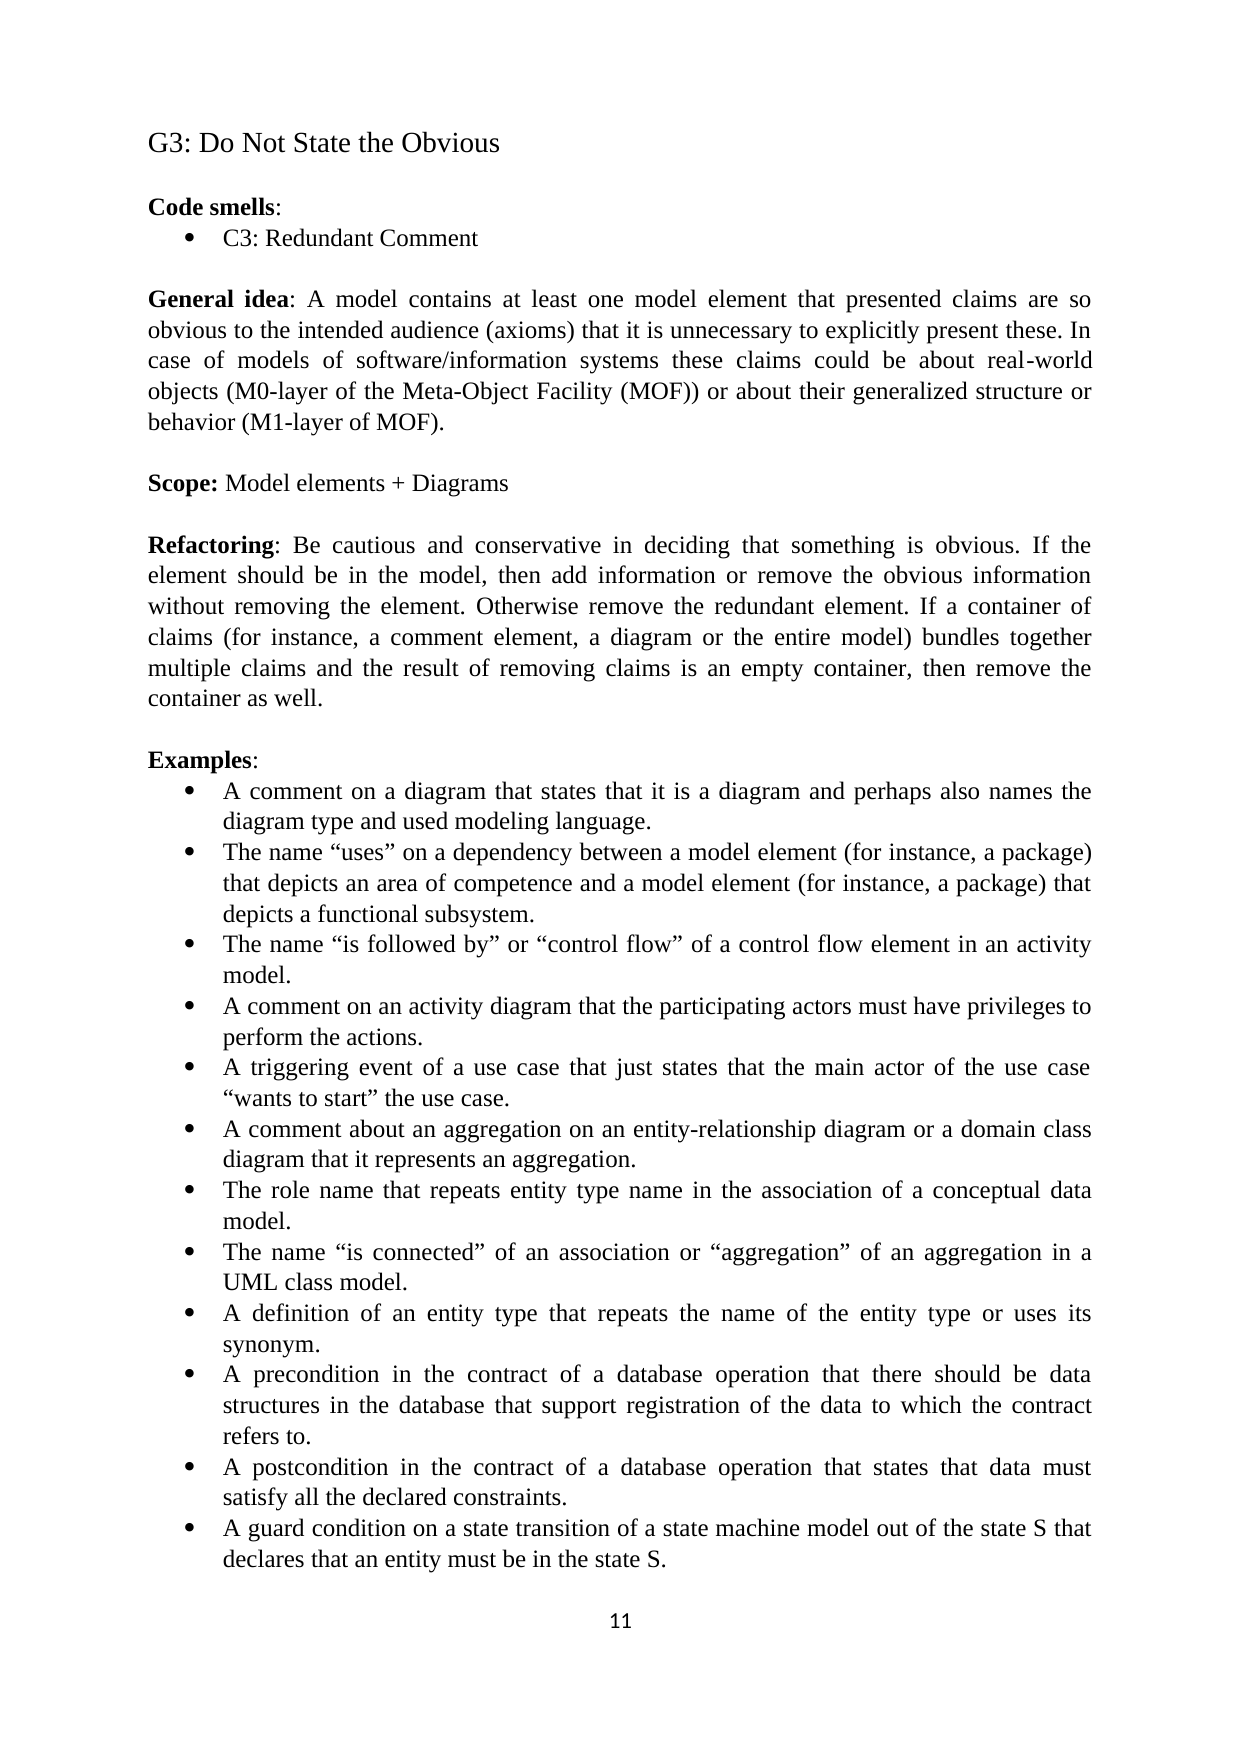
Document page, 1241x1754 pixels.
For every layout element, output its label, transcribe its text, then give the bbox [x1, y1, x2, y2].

list The name “is followed by” or “control flow” of a control flow element in an activity model. [185, 929, 1093, 989]
list A postcondition in the contract of a database operation that states that data must satisfy all the declared constraints. [185, 1452, 1093, 1511]
list A definition of an entity type that repeats the name of the entity type or uses its synonym. [185, 1298, 1093, 1358]
list The name “is connected” of an association or “aggregation” of an aggregation in a UML class model. [185, 1237, 1093, 1296]
list A guard condition on a state transition of a state machine model out of the state S that declares that an entity must be in the state S. [185, 1513, 1093, 1573]
list A comment about an aggregation on an entity-relationship diagram or a domain class diagram that it represents an aggregation. [185, 1114, 1093, 1173]
list A comment on an activity diagram that the participating actors must have privileges to perform the actions. [185, 991, 1093, 1050]
subtitle G3: Do Not State the Obvious [148, 125, 1093, 159]
list A triggering event of a use case that just states that the main actor of the use case “wants to start” the use case. [185, 1052, 1093, 1112]
list The name “uses” on a dependency between a model element (for instance, a package) that depicts an area of competence and a model element (for instance, a package) that depicts a functional subsystem. [185, 837, 1093, 927]
list A precondition in the contract of a database operation that there should be data structures in the database that support registration of the data to which the contract refers to. [185, 1359, 1093, 1450]
text General idea: A model contains at least one model element that presented claims are so obvious to the intended audience (axioms) that it is unnecessary to explicitly present these. In case of models of software/information systems these claims could be about real‑world objects (M0-layer of the Meta-Object Facility (MOF)) or about their generalized structure or behavior (M1-layer of MOF). [148, 284, 1093, 436]
text Scope: Model elements + Diagrams [148, 468, 1093, 497]
list The role name that repeats entity type name in the association of a conceptual data model. [185, 1175, 1093, 1235]
list A comment on a diagram that states that it is a diagram and perhaps also names the diagram type and used modeling language. [185, 776, 1093, 835]
text Code smells: [148, 192, 1093, 221]
text Refactoring: Be cautious and conservative in deciding that something is obvious. If the element should be in the model, then add information or remove the obvious information without removing the element. Otherwise remove the redundant element. If a container of claims (for instance, a comment element, a diagram or the entire model) bundles together multiple claims and the result of removing claims is an empty container, then remove the container as well. [148, 530, 1093, 712]
text Examples: [148, 745, 1093, 774]
list C3: Redundant Comment [185, 223, 1093, 251]
